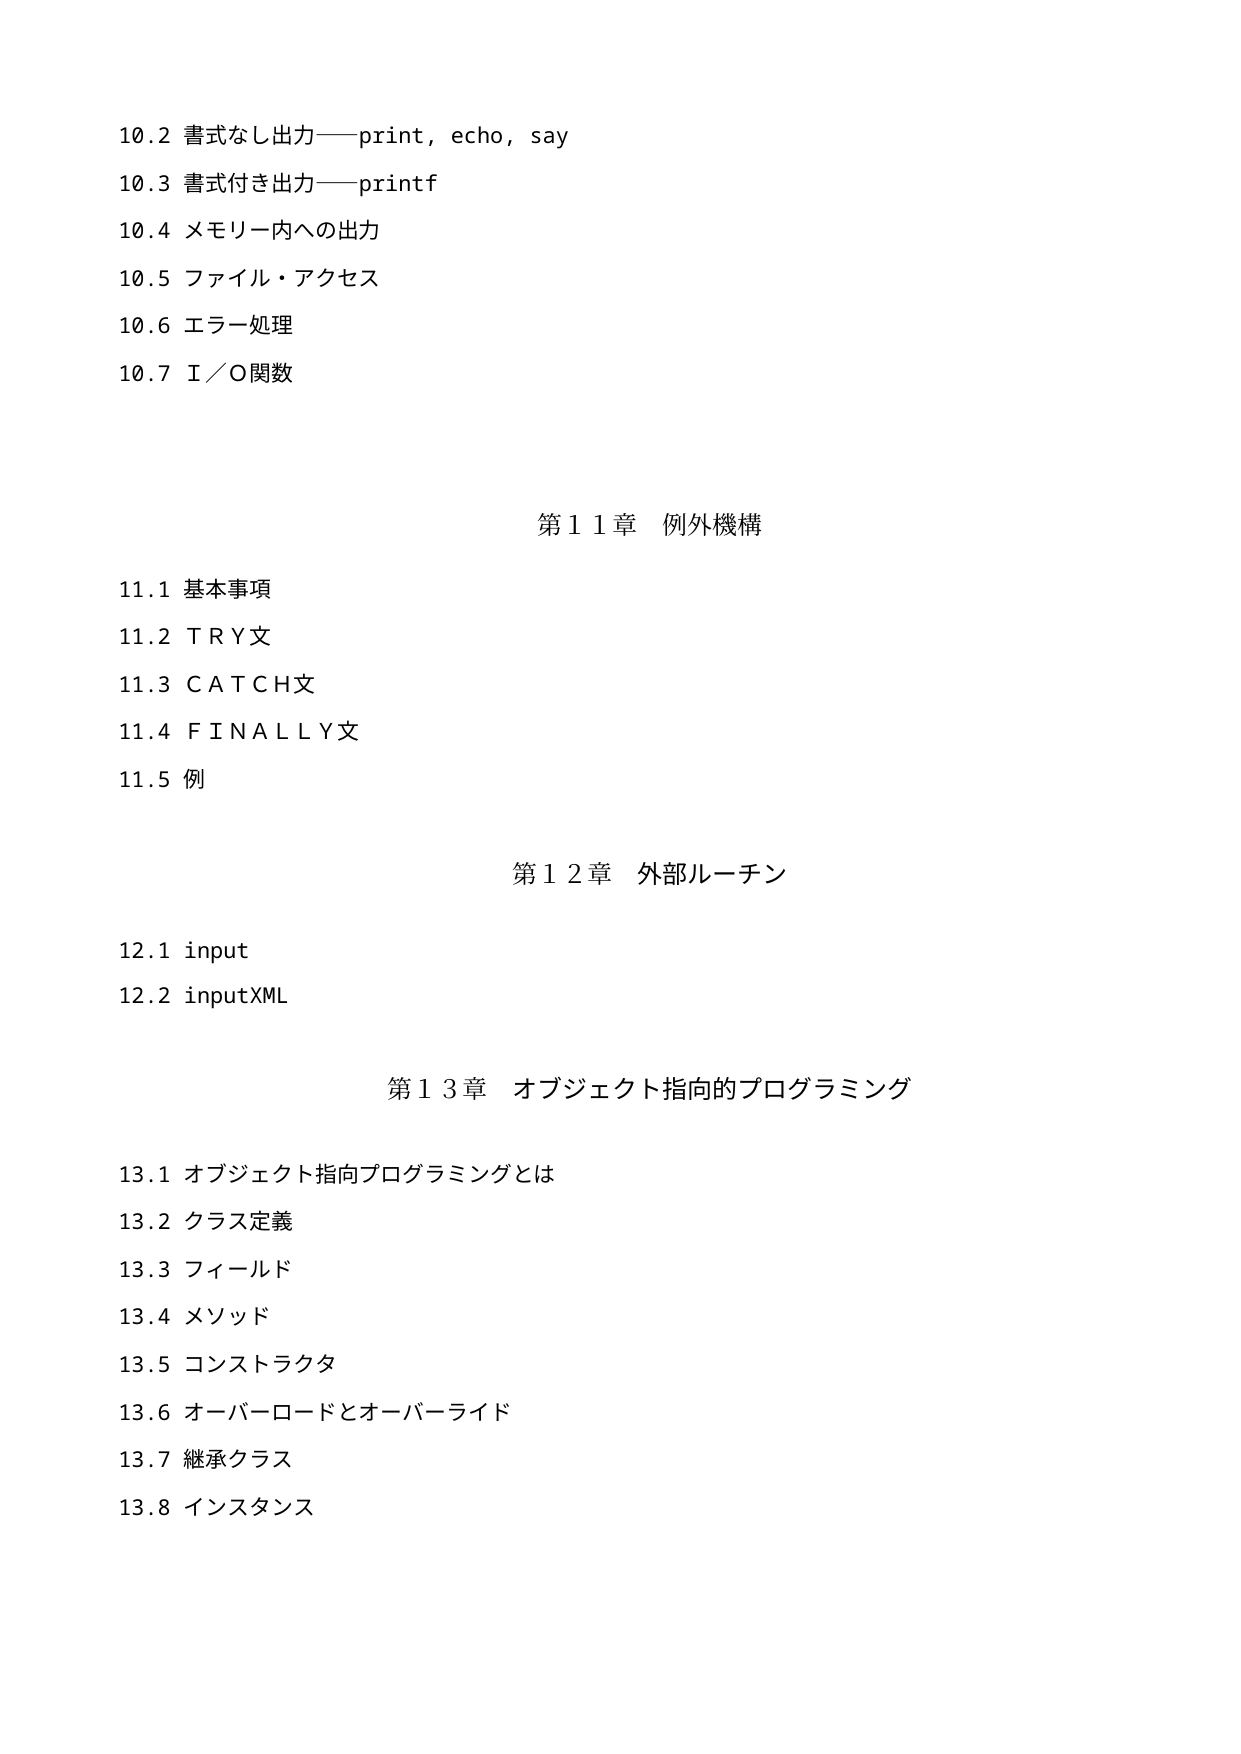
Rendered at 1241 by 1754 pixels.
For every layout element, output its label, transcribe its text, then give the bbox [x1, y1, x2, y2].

text 13.1 オブジェクト指向プログラミングとは [118, 1157, 1181, 1188]
text 12.2 inputXML [118, 980, 1181, 1010]
text 13.7 継承クラス [118, 1442, 1181, 1474]
text 第１２章 外部ルーチン [118, 854, 1181, 891]
text 10.3 書式付き出力――printf [118, 166, 1181, 197]
text 10.4 メモリー内への出力 [118, 213, 1181, 245]
text 11.4 ＦＩＮＡＬＬＹ文 [118, 714, 1181, 746]
text 10.6 エラー処理 [118, 308, 1181, 340]
text 10.7 Ｉ／Ｏ関数 [118, 356, 1181, 388]
text 11.2 ＴＲＹ文 [118, 619, 1181, 651]
text 第１３章 オブジェクト指向的プログラミング [118, 1069, 1181, 1106]
text 13.3 フィールド [118, 1252, 1181, 1283]
text 10.5 ファイル・アクセス [118, 261, 1181, 293]
text 第１１章 例外機構 [118, 506, 1181, 542]
text 12.1 input [118, 935, 1181, 965]
text 11.3 ＣＡＴＣＨ文 [118, 667, 1181, 698]
text 13.6 オーバーロードとオーバーライド [118, 1394, 1181, 1426]
text 10.2 書式なし出力――print, echo, say [118, 118, 1181, 150]
text 13.4 メソッド [118, 1299, 1181, 1331]
text 13.8 インスタンス [118, 1490, 1181, 1522]
text 13.5 コンストラクタ [118, 1347, 1181, 1379]
text 13.2 クラス定義 [118, 1204, 1181, 1236]
text 11.5 例 [118, 762, 1181, 794]
text 11.1 基本事項 [118, 572, 1181, 603]
